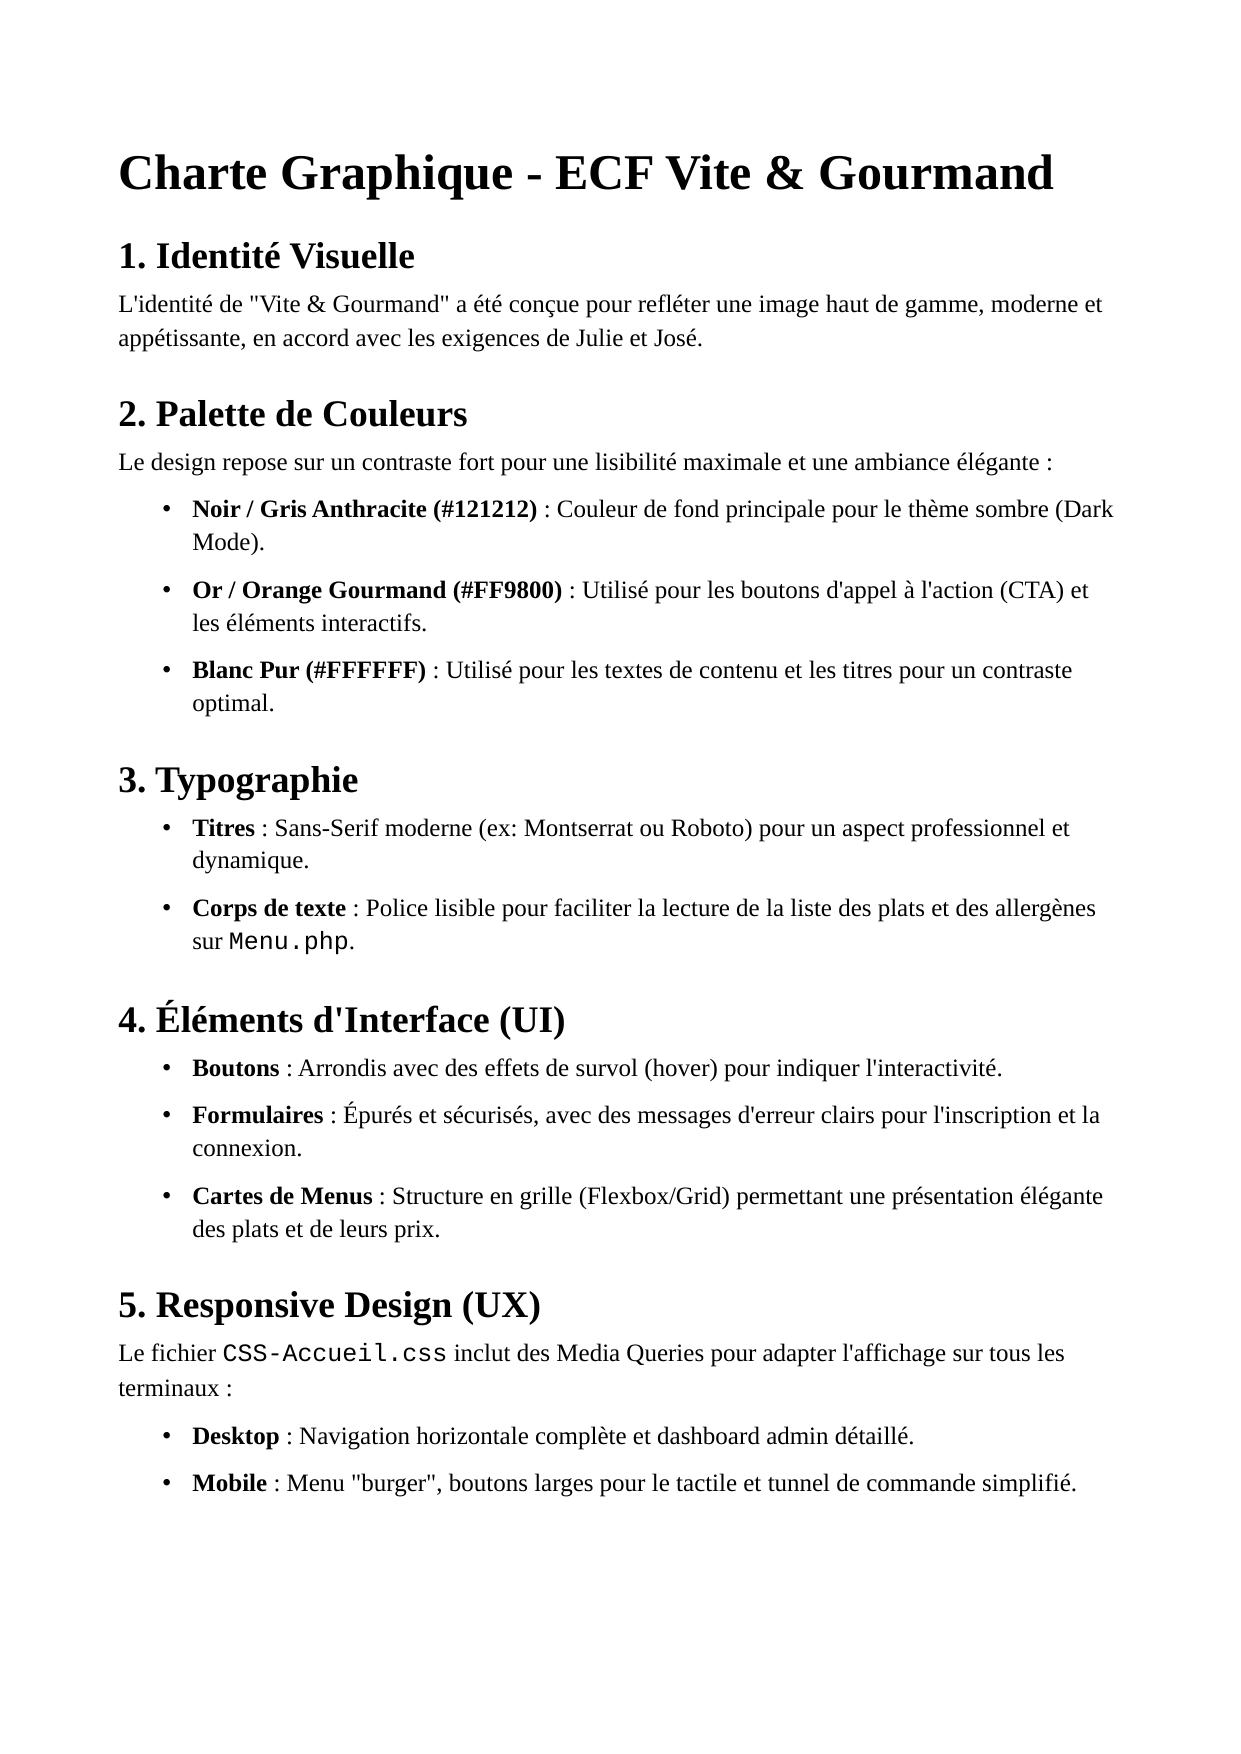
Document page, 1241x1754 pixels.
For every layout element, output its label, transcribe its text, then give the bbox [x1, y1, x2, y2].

subtitle Charte Graphique - ECF Vite & Gourmand [118, 143, 1122, 201]
text Le fichier CSS-Accueil.css inclut des Media Queries pour adapter l'affichage sur tous les terminaux : [118, 1338, 1122, 1402]
subtitle 1. Identité Visuelle [118, 234, 1122, 277]
subtitle 3. Typographie [118, 757, 1122, 800]
text Le design repose sur un contraste fort pour une lisibilité maximale et une ambiance élégante : [118, 447, 1122, 475]
list Cartes de Menus : Structure en grille (Flexbox/Grid) permettant une présentation élégante des plats et de leurs prix. [162, 1181, 1122, 1243]
list Titres : Sans-Serif moderne (ex: Montserrat ou Roboto) pour un aspect professionnel et dynamique. [162, 813, 1122, 874]
list Mobile : Menu "burger", boutons larges pour le tactile et tunnel de commande simplifié. [162, 1468, 1122, 1497]
list Corps de texte : Police lisible pour faciliter la lecture de la liste des plats et des allergènes sur Menu.php. [162, 893, 1122, 957]
list Or / Orange Gourmand (#FF9800) : Utilisé pour les boutons d'appel à l'action (CTA) et les éléments interactifs. [162, 575, 1122, 637]
list Boutons : Arrondis avec des effets de survol (hover) pour indiquer l'interactivité. [162, 1053, 1122, 1081]
subtitle 2. Palette de Couleurs [118, 391, 1122, 434]
list Noir / Gris Anthracite (#121212) : Couleur de fond principale pour le thème sombre (Dark Mode). [162, 494, 1122, 556]
subtitle 5. Responsive Design (UX) [118, 1282, 1122, 1326]
list Formulaires : Épurés et sécurisés, avec des messages d'erreur clairs pour l'inscription et la connexion. [162, 1100, 1122, 1162]
subtitle 4. Éléments d'Interface (UI) [118, 997, 1122, 1040]
text L'identité de "Vite & Gourmand" a été conçue pour refléter une image haut de gamme, moderne et appétissante, en accord avec les exigences de Julie et José. [118, 289, 1122, 351]
list Blanc Pur (#FFFFFF) : Utilisé pour les textes de contenu et les titres pour un contraste optimal. [162, 656, 1122, 717]
list Desktop : Navigation horizontale complète et dashboard admin détaillé. [162, 1421, 1122, 1449]
